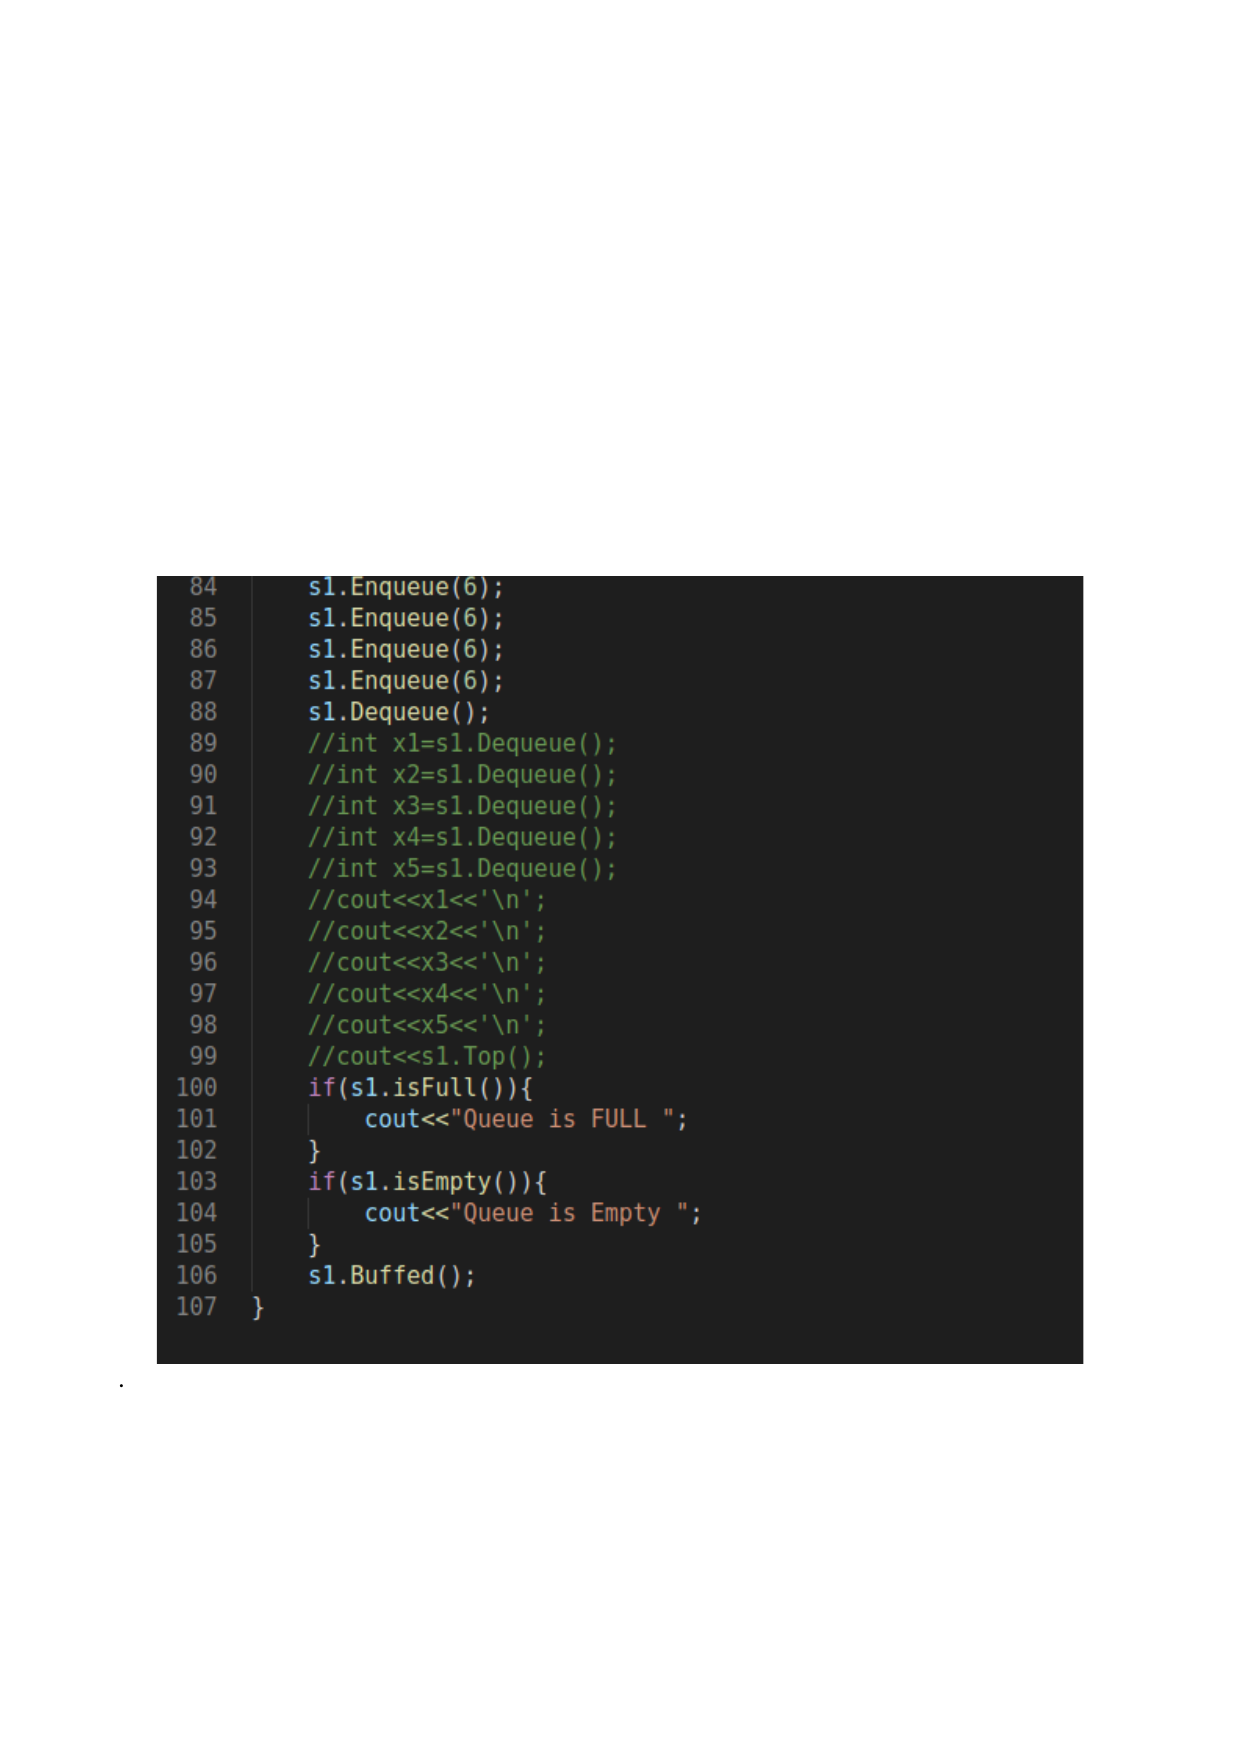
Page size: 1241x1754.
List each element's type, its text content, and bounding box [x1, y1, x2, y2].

text . [118, 576, 1122, 1394]
picture [156, 576, 1084, 1364]
